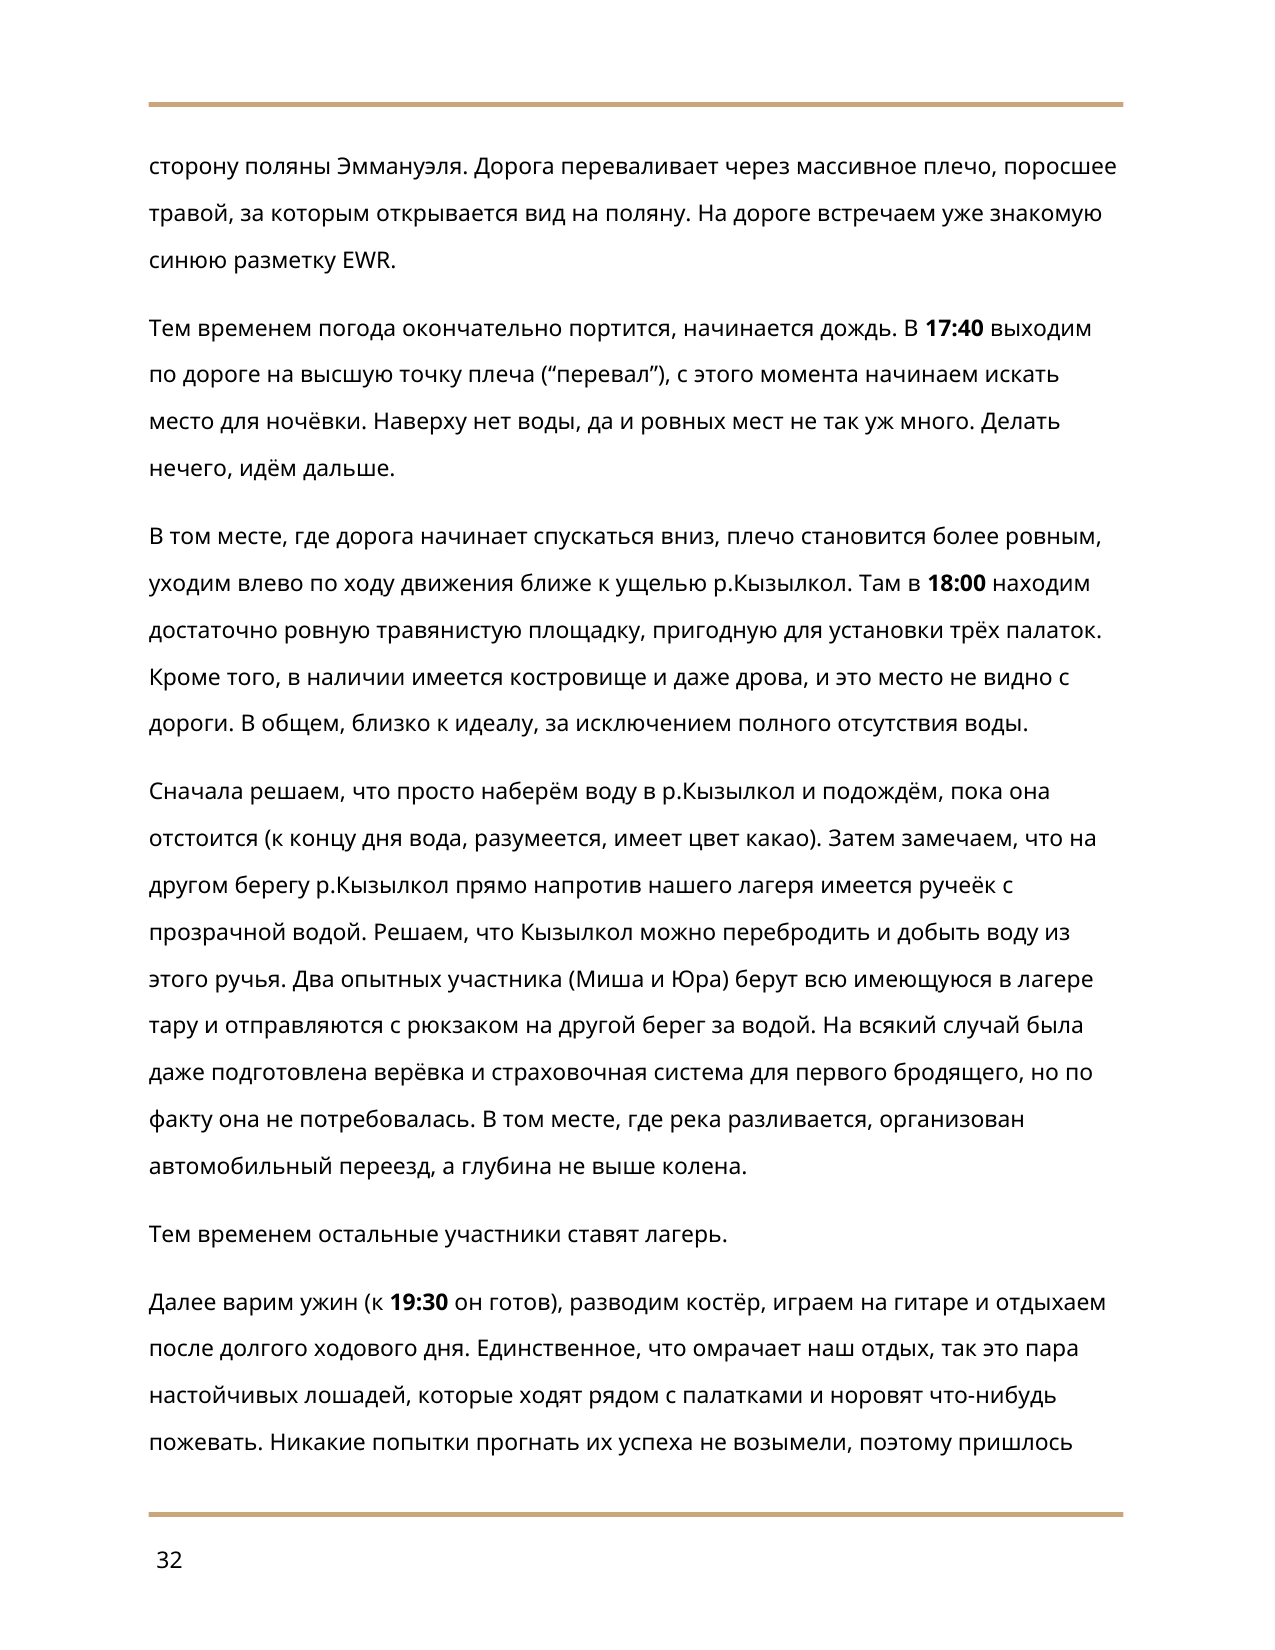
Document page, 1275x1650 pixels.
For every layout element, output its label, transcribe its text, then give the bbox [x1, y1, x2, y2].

text Далее варим ужин (к 19:30 он готов), разводим костёр, играем на гитаре и отдыхаем после долгого ходового дня. Единственное, что омрачает наш отдых, так это пара настойчивых лошадей, которые ходят рядом с палатками и норовят что-нибудь пожевать. Никакие попытки прогнать их успеха не возымели, поэтому пришлось [148, 1285, 1125, 1457]
text Тем временем остальные участники ставят лагерь. [148, 1218, 1125, 1249]
text сторону поляны Эммануэля. Дорога переваливает через массивное плечо, поросшее травой, за которым открывается вид на поляну. На дороге встречаем уже знакомую синюю разметку EWR. [148, 150, 1125, 275]
picture [148, 1512, 1124, 1517]
text В том месте, где дорога начинает спускаться вниз, плечо становится более ровным, уходим влево по ходу движения ближе к ущелью р.Кызылкол. Там в 18:00 находим достаточно ровную травянистую площадку, пригодную для установки трёх палаток. Кроме того, в наличии имеется костровище и даже дрова, и это место не видно с дороги. В общем, близко к идеалу, за исключением полного отсутствия воды. [148, 520, 1125, 738]
text Сначала решаем, что просто наберём воду в р.Кызылкол и подождём, пока она отстоится (к концу дня вода, разумеется, имеет цвет какао). Затем замечаем, что на другом берегу р.Кызылкол прямо напротив нашего лагеря имеется ручеёк с прозрачной водой. Решаем, что Кызылкол можно перебродить и добыть воду из этого ручья. Два опытных участника (Миша и Юра) берут всю имеющуюся в лагере тару и отправляются с рюкзаком на другой берег за водой. На всякий случай была даже подготовлена верёвка и страховочная система для первого бродящего, но по факту она не потребовалась. В том месте, где река разливается, организован автомобильный переезд, а глубина не выше колена. [148, 775, 1125, 1181]
text Тем временем погода окончательно портится, начинается дождь. В 17:40 выходим по дороге на высшую точку плеча (“перевал”), с этого момента начинаем искать место для ночёвки. Наверху нет воды, да и ровных мест не так уж много. Делать нечего, идём дальше. [148, 311, 1125, 483]
picture [148, 102, 1124, 107]
